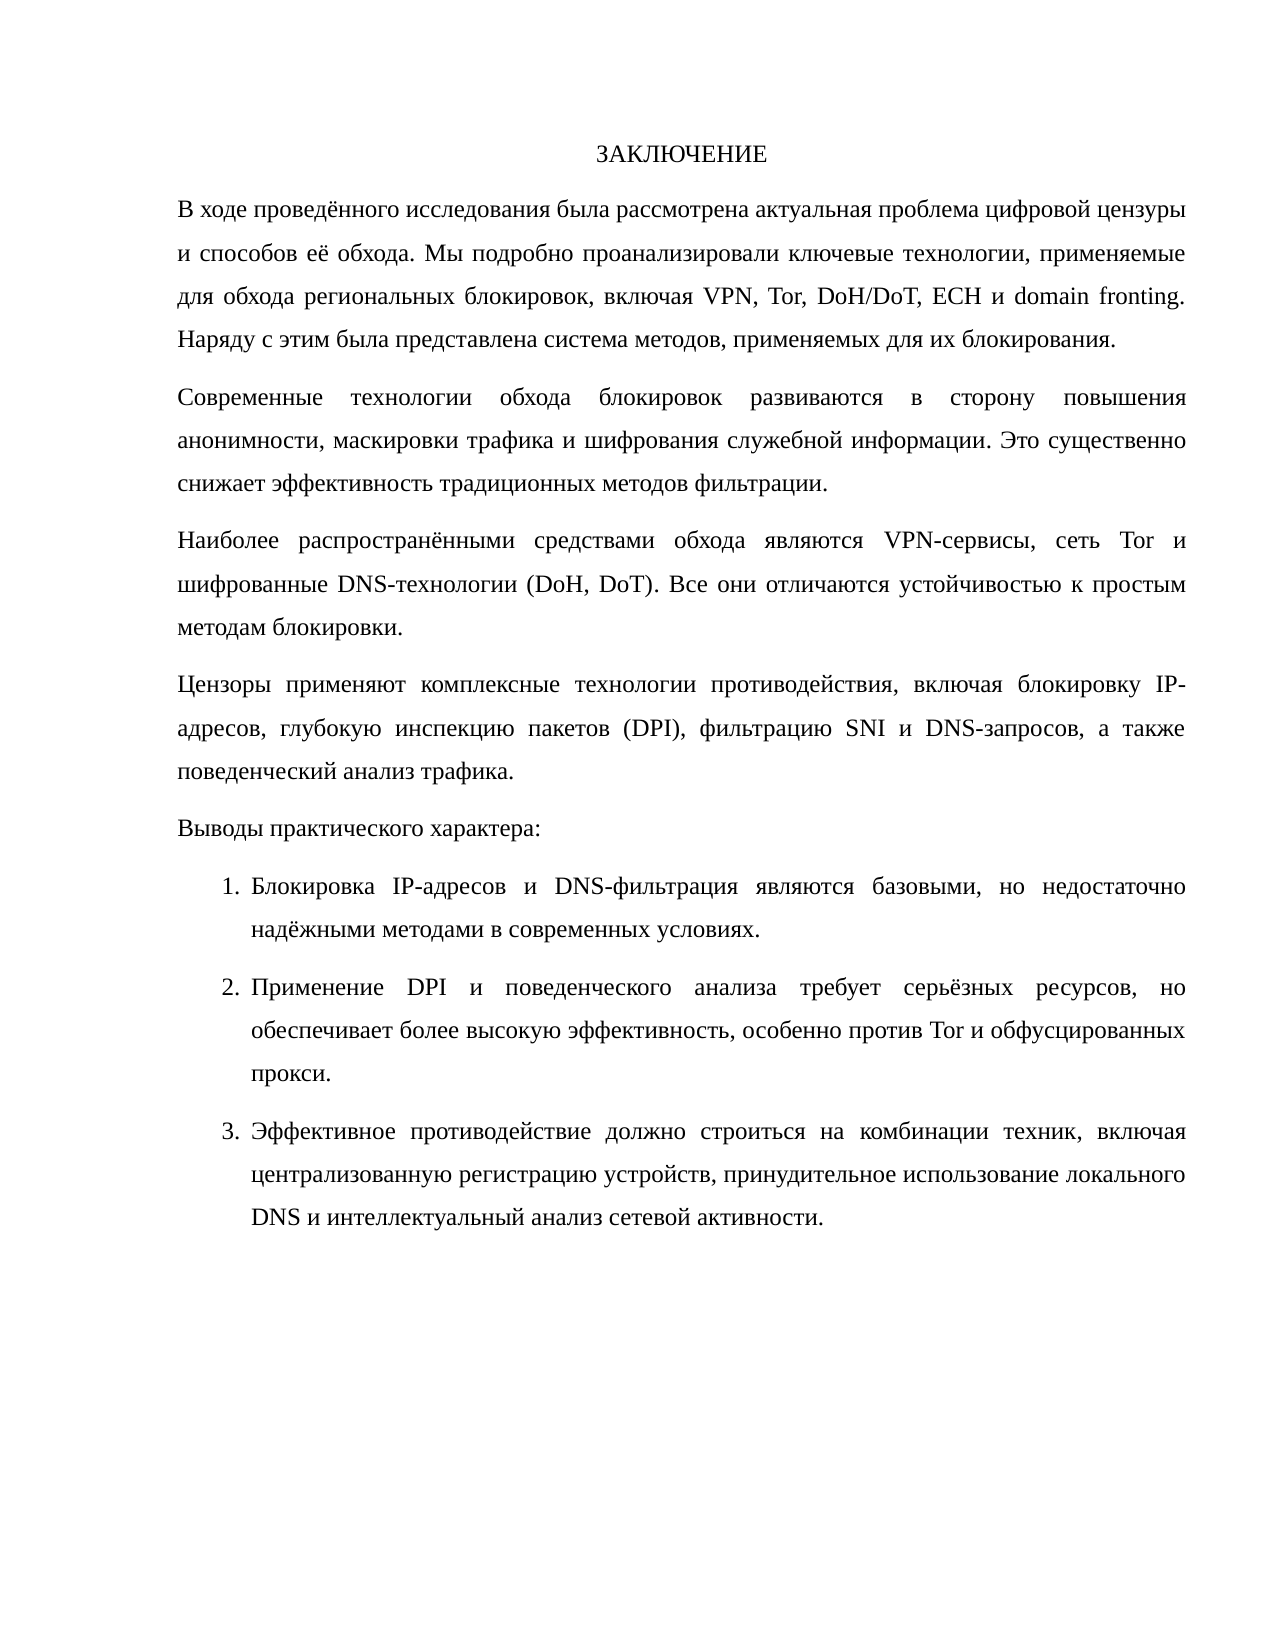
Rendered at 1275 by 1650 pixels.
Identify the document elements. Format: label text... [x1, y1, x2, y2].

list Блокировка IP-адресов и DNS-фильтрация являются базовыми, но недостаточно надёжными методами в современных условиях. [221, 871, 1186, 943]
text Цензоры применяют комплексные технологии противодействия, включая блокировку IP-адресов, глубокую инспекцию пакетов (DPI), фильтрацию SNI и DNS-запросов, а также поведенческий анализ трафика. [177, 669, 1186, 784]
text Современные технологии обхода блокировок развиваются в сторону повышения анонимности, маскировки трафика и шифрования служебной информации. Это существенно снижает эффективность традиционных методов фильтрации. [177, 382, 1186, 497]
subtitle ЗАКЛЮЧЕНИЕ [177, 139, 1186, 168]
text Наиболее распространёнными средствами обхода являются VPN-сервисы, сеть Tor и шифрованные DNS-технологии (DoH, DoT). Все они отличаются устойчивостью к простым методам блокировки. [177, 526, 1186, 641]
text В ходе проведённого исследования была рассмотрена актуальная проблема цифровой цензуры и способов её обхода. Мы подробно проанализировали ключевые технологии, применяемые для обхода региональных блокировок, включая VPN, Tor, DoH/DoT, ECH и domain fronting. Наряду с этим была представлена система методов, применяемых для их блокирования. [177, 194, 1186, 353]
list Применение DPI и поведенческого анализа требует серьёзных ресурсов, но обеспечивает более высокую эффективность, особенно против Tor и обфусцированных прокси. [221, 972, 1186, 1087]
text Выводы практического характера: [177, 813, 1186, 842]
list Эффективное противодействие должно строиться на комбинации техник, включая централизованную регистрацию устройств, принудительное использование локального DNS и интеллектуальный анализ сетевой активности. [221, 1116, 1186, 1231]
